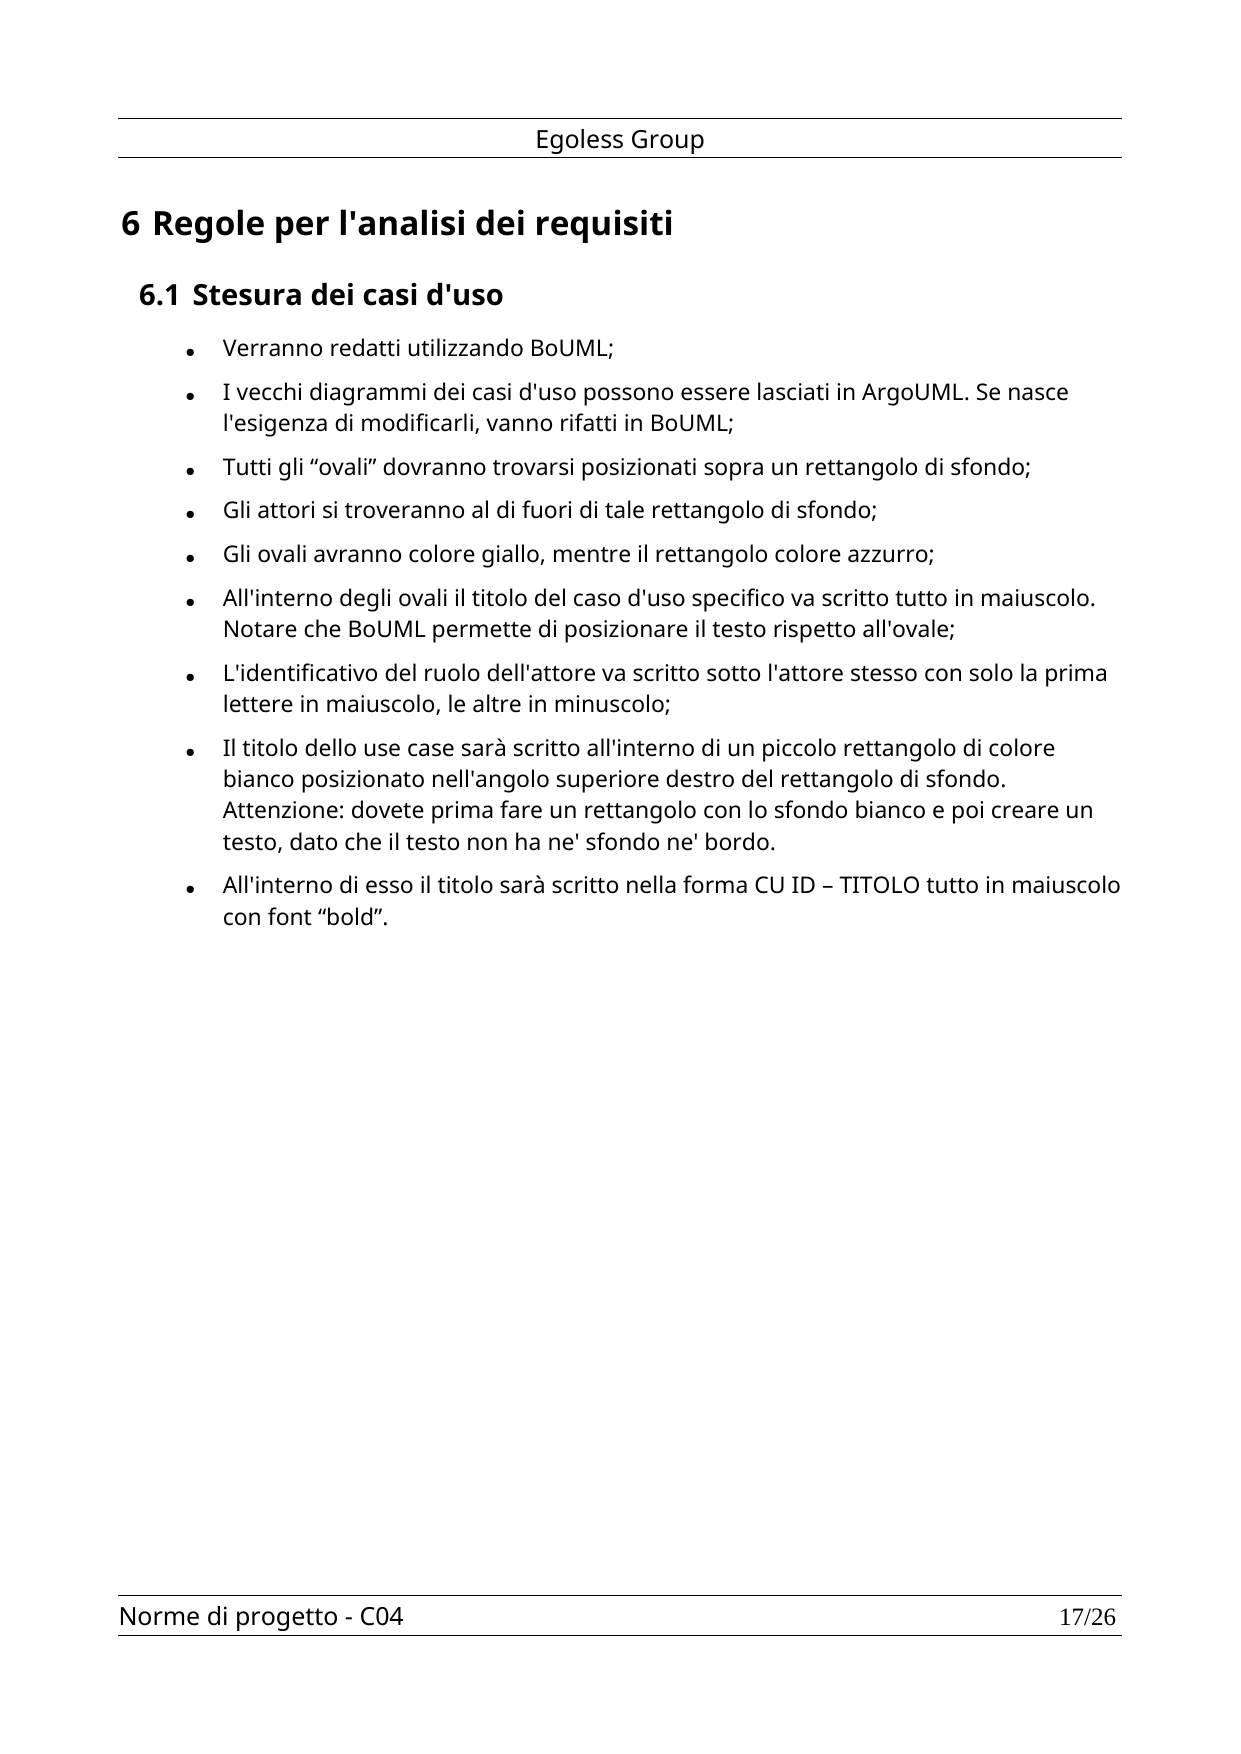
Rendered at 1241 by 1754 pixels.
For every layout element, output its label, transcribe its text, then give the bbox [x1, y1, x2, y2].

list L'identificativo del ruolo dell'attore va scritto sotto l'attore stesso con solo la prima lettere in maiuscolo, le altre in minuscolo; [185, 657, 1122, 719]
subtitle Regole per l'analisi dei requisiti [121, 200, 1122, 245]
list Gli attori si troveranno al di fuori di tale rettangolo di sfondo; [185, 494, 1122, 526]
list All'interno di esso il titolo sarà scritto nella forma CU ID – TITOLO tutto in maiuscolo con font “bold”. [185, 869, 1122, 932]
list All'interno degli ovali il titolo del caso d'uso specifico va scritto tutto in maiuscolo. Notare che BoUML permette di posizionare il testo rispetto all'ovale; [185, 582, 1122, 644]
list Verranno redatti utilizzando BoUML; [185, 332, 1122, 363]
list Tutti gli “ovali” dovranno trovarsi posizionati sopra un rettangolo di sfondo; [185, 451, 1122, 482]
subtitle Stesura dei casi d'uso [139, 274, 1122, 314]
list Gli ovali avranno colore giallo, mentre il rettangolo colore azzurro; [185, 538, 1122, 569]
list I vecchi diagrammi dei casi d'uso possono essere lasciati in ArgoUML. Se nasce l'esigenza di modificarli, vanno rifatti in BoUML; [185, 376, 1122, 438]
list Il titolo dello use case sarà scritto all'interno di un piccolo rettangolo di colore bianco posizionato nell'angolo superiore destro del rettangolo di sfondo. Attenzione: dovete prima fare un rettangolo con lo sfondo bianco e poi creare un testo, dato che il testo non ha ne' sfondo ne' bordo. [185, 732, 1122, 857]
